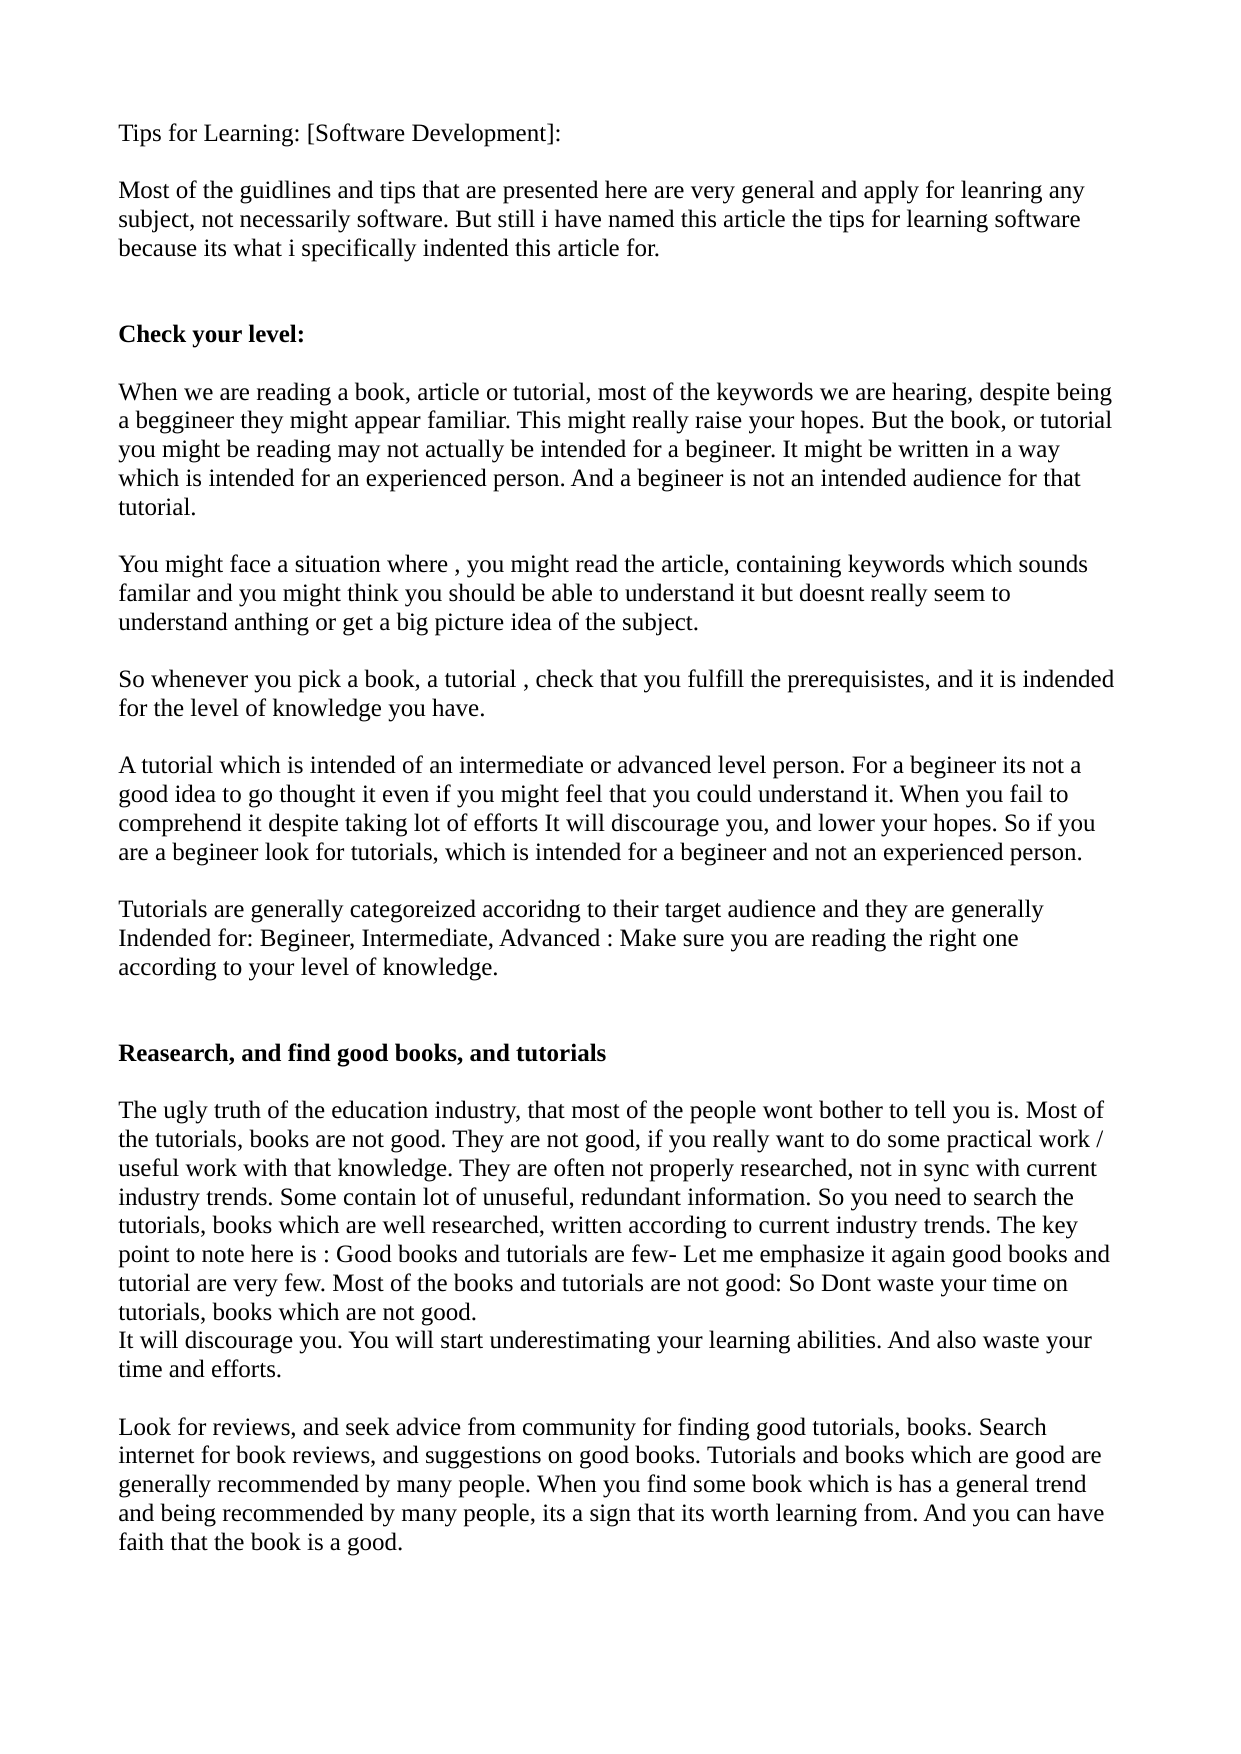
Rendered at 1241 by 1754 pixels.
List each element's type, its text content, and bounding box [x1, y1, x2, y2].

text The ugly truth of the education industry, that most of the people wont bother to tell you is. Most of the tutorials, books are not good. They are not good, if you really want to do some practical work / useful work with that knowledge. They are often not properly researched, not in sync with current industry trends. Some contain lot of unuseful, redundant information. So you need to search the tutorials, books which are well researched, written according to current industry trends. The key point to note here is : Good books and tutorials are few- Let me emphasize it again good books and tutorial are very few. Most of the books and tutorials are not good: So Dont waste your time on tutorials, books which are not good. [118, 1096, 1122, 1326]
text Most of the guidlines and tips that are presented here are very general and apply for leanring any subject, not necessarily software. But still i have named this article the tips for learning software because its what i specifically indented this article for. [118, 176, 1122, 262]
text A tutorial which is intended of an intermediate or advanced level person. For a begineer its not a good idea to go thought it even if you might feel that you could understand it. When you fail to comprehend it despite taking lot of efforts It will discourage you, and lower your hopes. So if you are a begineer look for tutorials, which is intended for a begineer and not an experienced person. [118, 751, 1122, 866]
text Check your level: [118, 319, 1122, 348]
text Look for reviews, and seek advice from community for finding good tutorials, books. Search internet for book reviews, and suggestions on good books. Tutorials and books which are good are generally recommended by many people. When you find some book which is has a general trend and being recommended by many people, its a sign that its worth learning from. And you can have faith that the book is a good. [118, 1412, 1122, 1556]
text It will discourage you. You will start underestimating your learning abilities. And also waste your time and efforts. [118, 1326, 1122, 1383]
text Tutorials are generally categoreized accoridng to their target audience and they are generally Indended for: Begineer, Intermediate, Advanced : Make sure you are reading the right one according to your level of knowledge. [118, 894, 1122, 981]
text Reasearch, and find good books, and tutorials [118, 1038, 1122, 1067]
text You might face a situation where , you might read the article, containing keywords which sounds familar and you might think you should be able to understand it but doesnt really seem to understand anthing or get a big picture idea of the subject. [118, 549, 1122, 636]
text So whenever you pick a book, a tutorial , check that you fulfill the prerequisistes, and it is indended for the level of knowledge you have. [118, 664, 1122, 722]
text When we are reading a book, article or tutorial, most of the keywords we are hearing, despite being a beggineer they might appear familiar. This might really raise your hopes. But the book, or tutorial you might be reading may not actually be intended for a begineer. It might be written in a way which is intended for an experienced person. And a begineer is not an intended audience for that tutorial. [118, 377, 1122, 521]
text Tips for Learning: [Software Development]: [118, 118, 1122, 147]
